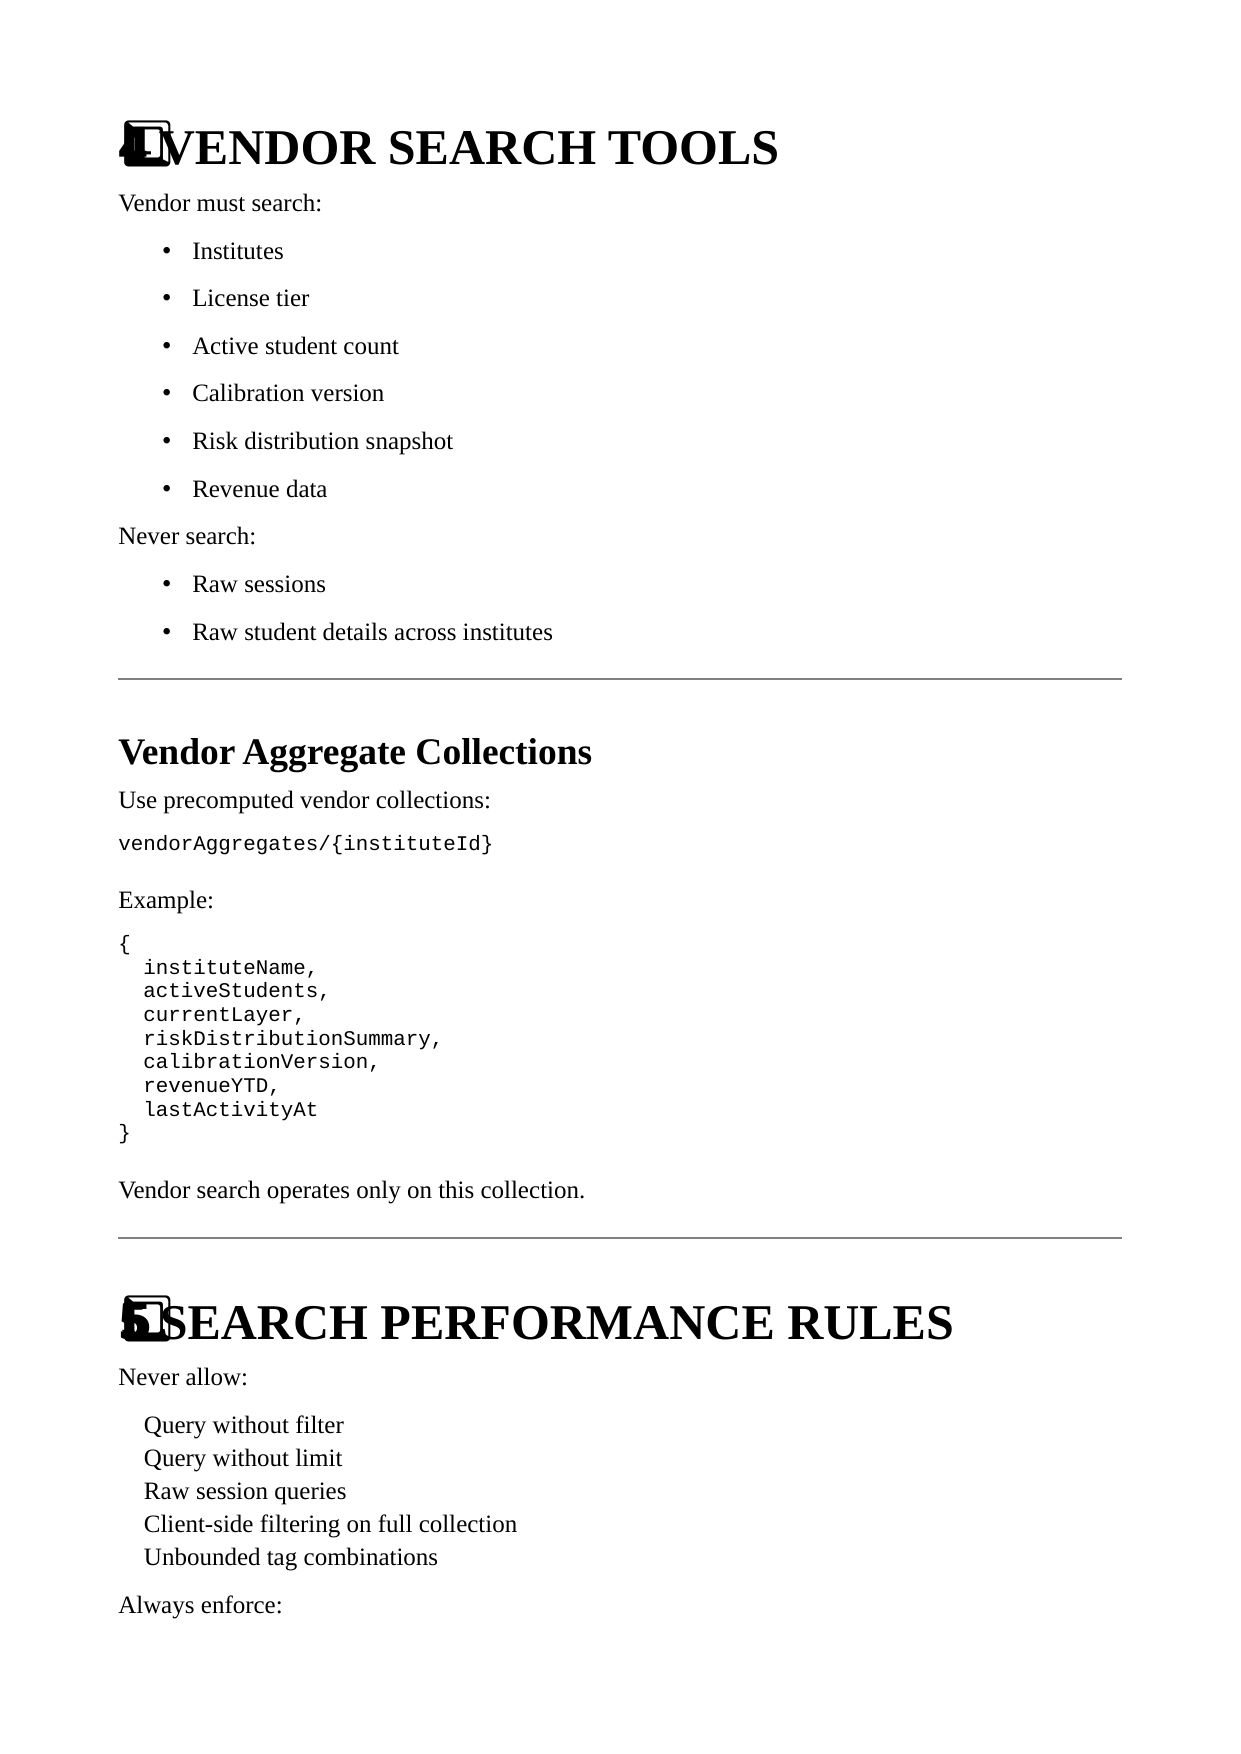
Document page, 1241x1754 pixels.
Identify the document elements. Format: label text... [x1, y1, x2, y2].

text instituteName, [118, 957, 1122, 981]
text revenueYTD, [118, 1075, 1122, 1099]
list Calibration version [162, 378, 1122, 407]
list License tier [162, 283, 1122, 312]
text lastActivityAt [118, 1099, 1122, 1122]
list Risk distribution snapshot [162, 426, 1122, 455]
text Example: [118, 886, 1122, 914]
text Use precomputed vendor collections: [118, 785, 1122, 814]
text ❌ Query without filter ❌ Query without limit ❌ Raw session queries ❌ Client-side filtering on full collection ❌ Unbounded tag combinations [118, 1410, 1122, 1571]
text Never search: [118, 521, 1122, 550]
text activeStudents, [118, 981, 1122, 1004]
text } [118, 1122, 1122, 1146]
text Never allow: [118, 1362, 1122, 1391]
text currentLayer, [118, 1004, 1122, 1028]
text Vendor search operates only on this collection. [118, 1176, 1122, 1204]
list Raw student details across institutes [162, 617, 1122, 645]
subtitle 5️⃣ SEARCH PERFORMANCE RULES [118, 1292, 1122, 1350]
list Active student count [162, 331, 1122, 360]
text vendorAggregates/{instituteId} [118, 832, 1122, 856]
subtitle Vendor Aggregate Collections [118, 729, 1122, 772]
text riskDistributionSummary, [118, 1028, 1122, 1051]
subtitle 4️⃣ VENDOR SEARCH TOOLS [118, 118, 1122, 176]
list Raw sessions [162, 569, 1122, 598]
text { [118, 933, 1122, 957]
text calibrationVersion, [118, 1051, 1122, 1075]
list Institutes [162, 236, 1122, 264]
text Always enforce: [118, 1590, 1122, 1618]
list Revenue data [162, 474, 1122, 502]
text Vendor must search: [118, 188, 1122, 217]
